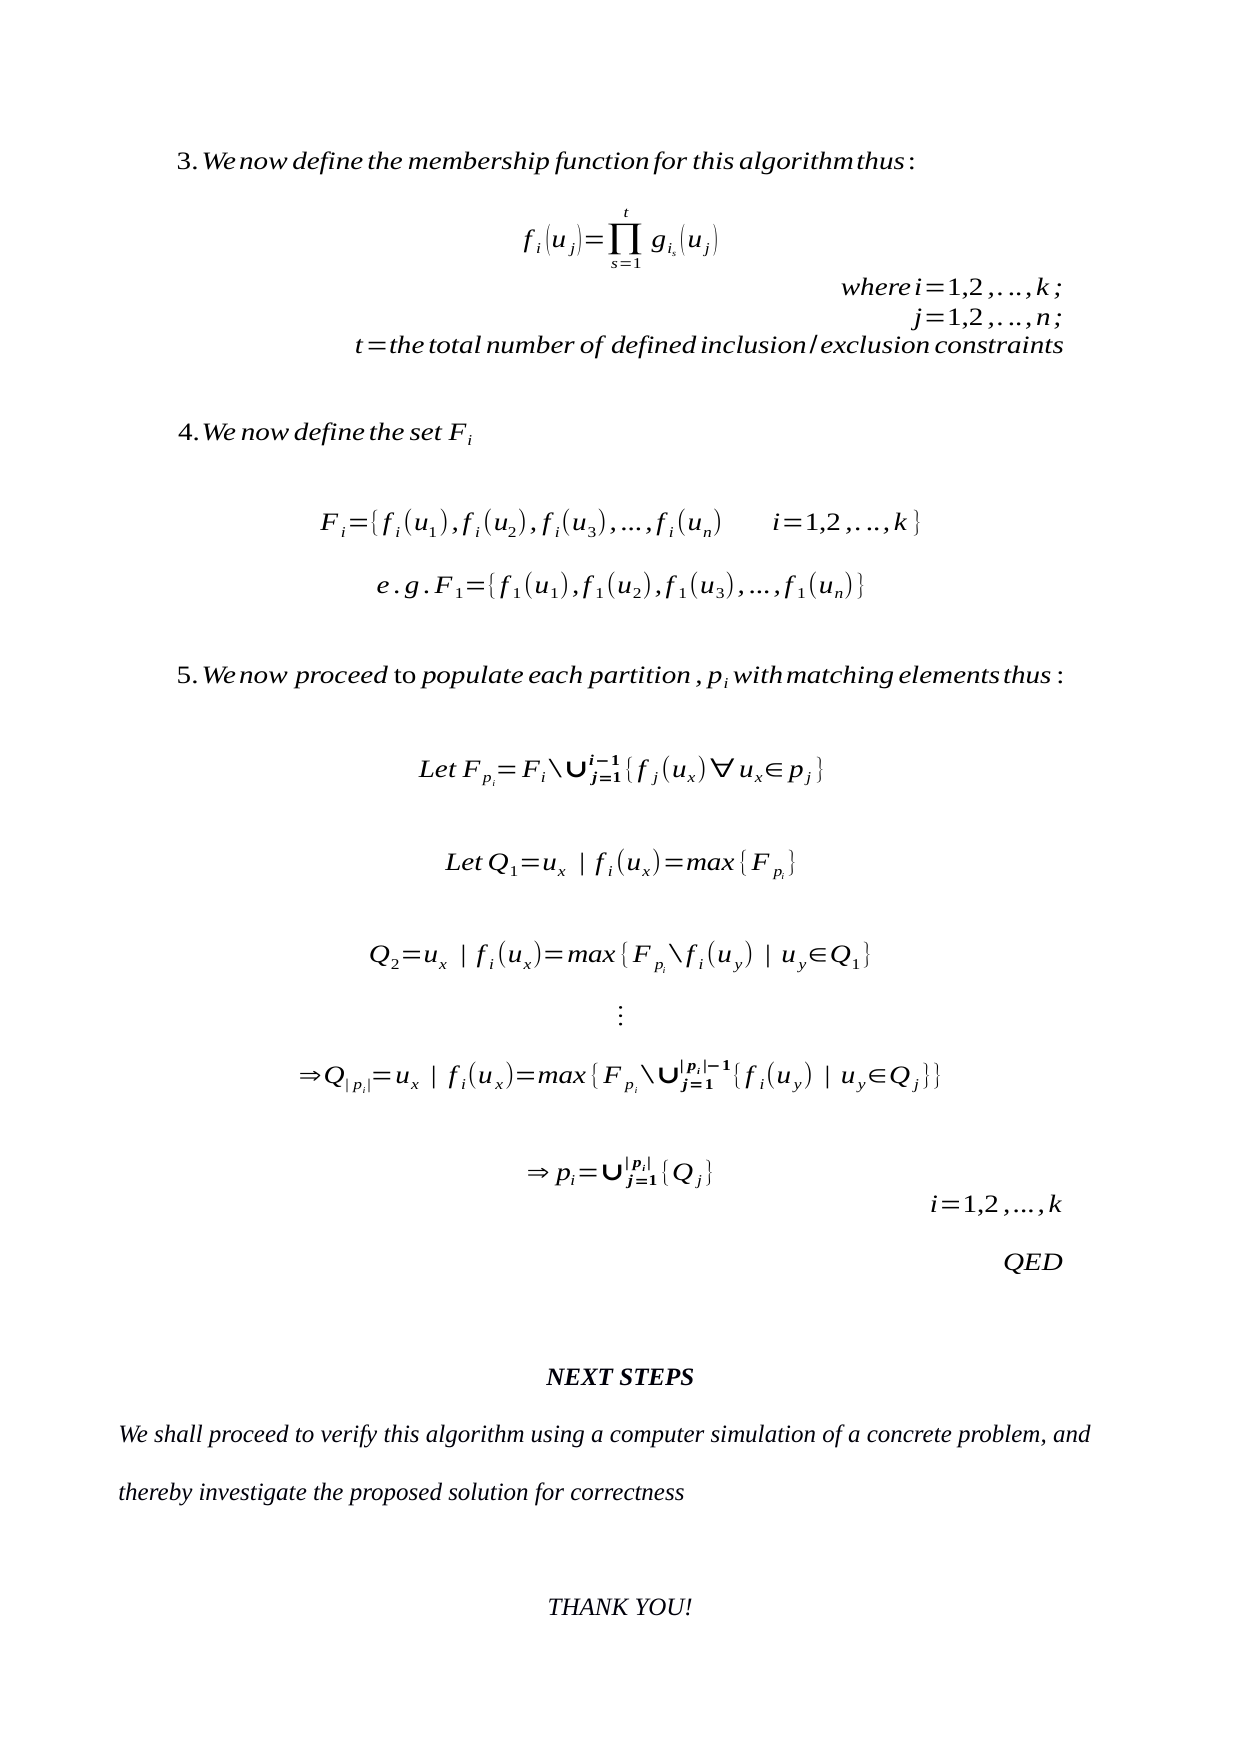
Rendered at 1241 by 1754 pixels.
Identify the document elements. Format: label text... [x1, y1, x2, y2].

text We shall proceed to verify this algorithm using a computer simulation of a concrete problem, and thereby investigate the proposed solution for correctness [118, 1419, 1122, 1506]
text THANK YOU! [118, 1592, 1122, 1621]
text NEXT STEPS [118, 1362, 1122, 1391]
